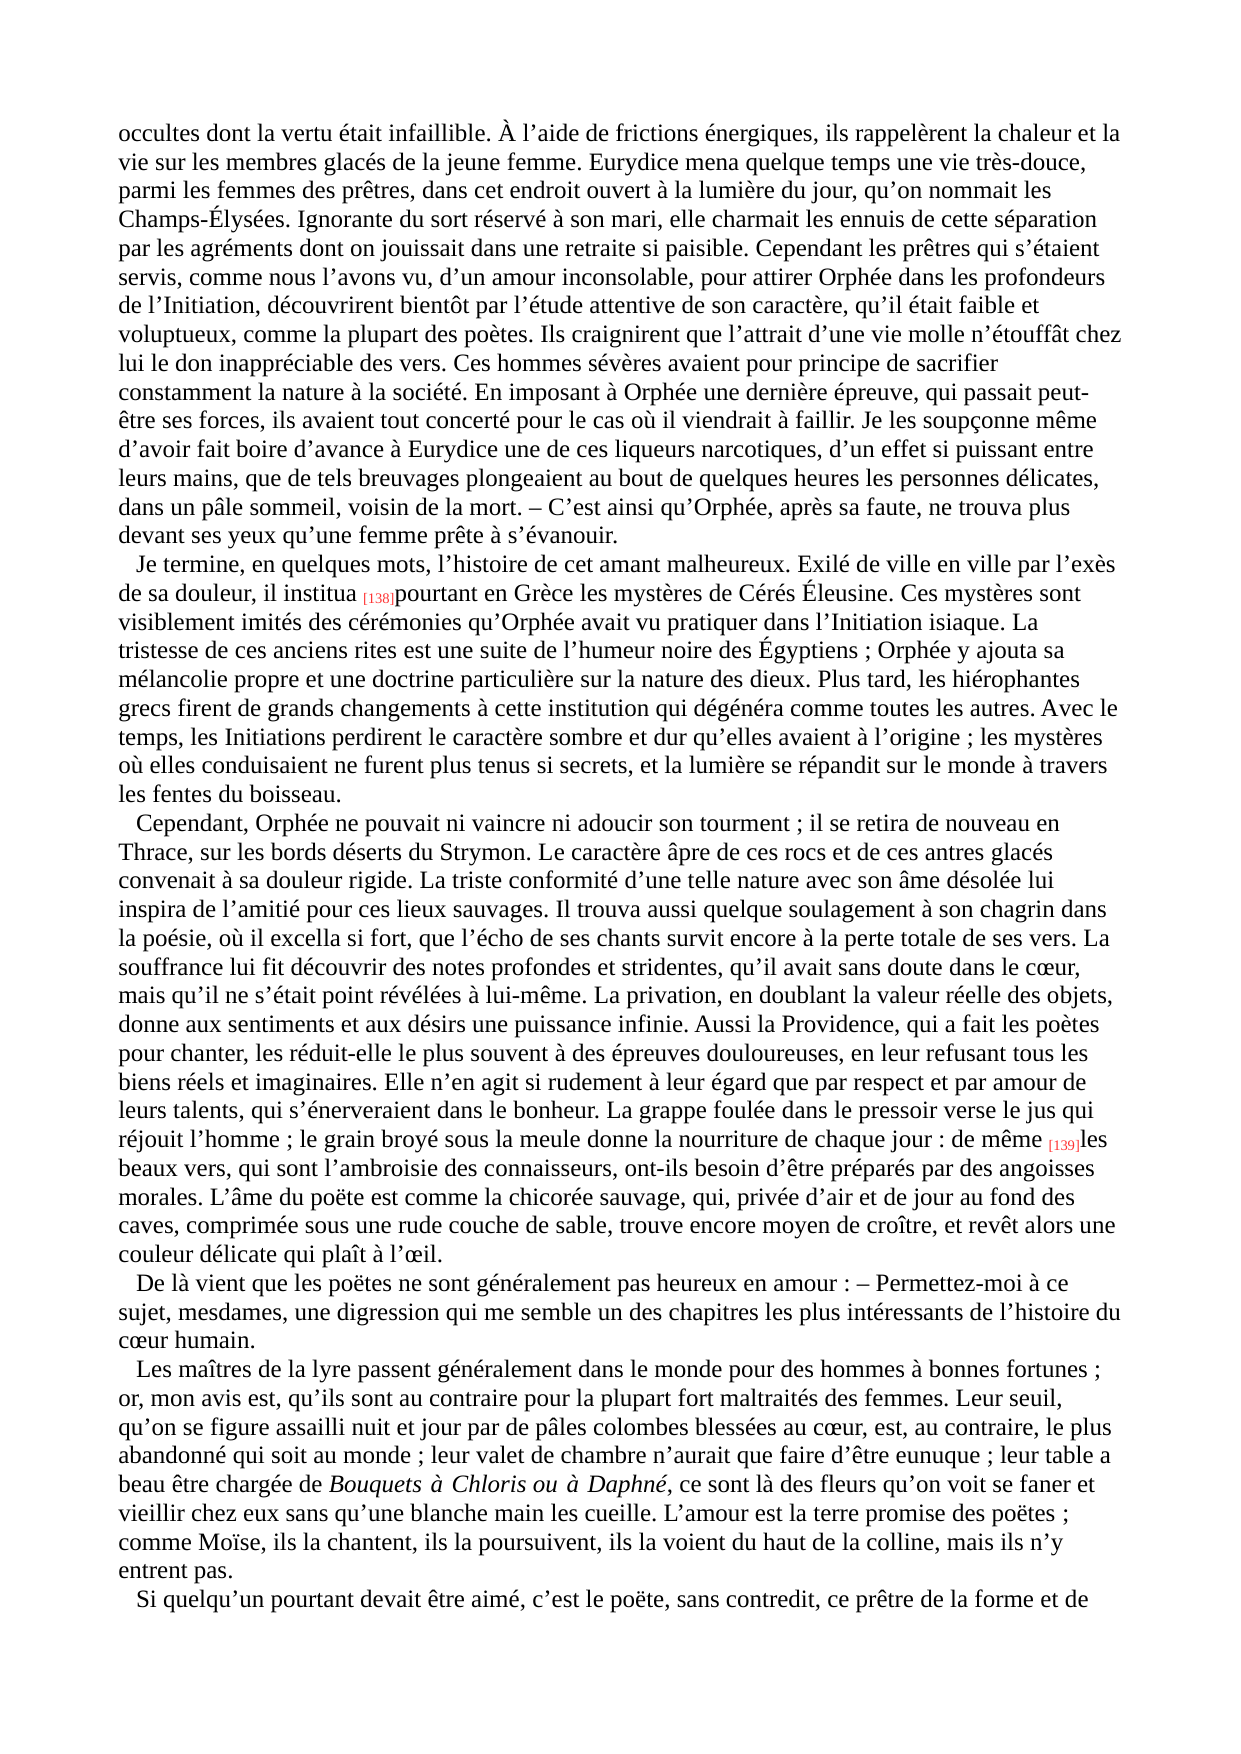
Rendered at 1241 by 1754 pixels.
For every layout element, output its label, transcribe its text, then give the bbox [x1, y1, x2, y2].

text Si quelqu’un pourtant devait être aimé, c’est le poëte, sans contredit, ce prêtre de la forme et de [118, 1584, 1122, 1613]
text Cependant, Orphée ne pouvait ni vaincre ni adoucir son tourment ; il se retira de nouveau en Thrace, sur les bords déserts du Strymon. Le caractère âpre de ces rocs et de ces antres glacés convenait à sa douleur rigide. La triste conformité d’une telle nature avec son âme désolée lui inspira de l’amitié pour ces lieux sauvages. Il trouva aussi quelque soulagement à son chagrin dans la poésie, où il excella si fort, que l’écho de ses chants survit encore à la perte totale de ses vers. La souffrance lui fit découvrir des notes profondes et stridentes, qu’il avait sans doute dans le cœur, mais qu’il ne s’était point révélées à lui-même. La privation, en doublant la valeur réelle des objets, donne aux sentiments et aux désirs une puissance infinie. Aussi la Providence, qui a fait les poètes pour chanter, les réduit-elle le plus souvent à des épreuves douloureuses, en leur refusant tous les biens réels et imaginaires. Elle n’en agit si rudement à leur égard que par respect et par amour de leurs talents, qui s’énerveraient dans le bonheur. La grappe foulée dans le pressoir verse le jus qui réjouit l’homme ; le grain broyé sous la meule donne la nourriture de chaque jour : de même [139]les beaux vers, qui sont l’ambroisie des connaisseurs, ont-ils besoin d’être préparés par des angoisses morales. L’âme du poëte est comme la chicorée sauvage, qui, privée d’air et de jour au fond des caves, comprimée sous une rude couche de sable, trouve encore moyen de croître, et revêt alors une couleur délicate qui plaît à l’œil. [118, 808, 1122, 1268]
text De là vient que les poëtes ne sont généralement pas heureux en amour : – Permettez-moi à ce sujet, mesdames, une digression qui me semble un des chapitres les plus intéressants de l’histoire du cœur humain. [118, 1268, 1122, 1354]
text Je termine, en quelques mots, l’histoire de cet amant malheureux. Exilé de ville en ville par l’exès de sa douleur, il institua [138]pourtant en Grèce les mystères de Cérés Éleusine. Ces mystères sont visiblement imités des cérémonies qu’Orphée avait vu pratiquer dans l’Initiation isiaque. La tristesse de ces anciens rites est une suite de l’humeur noire des Égyptiens ; Orphée y ajouta sa mélancolie propre et une doctrine particulière sur la nature des dieux. Plus tard, les hiérophantes grecs firent de grands changements à cette institution qui dégénéra comme toutes les autres. Avec le temps, les Initiations perdirent le caractère sombre et dur qu’elles avaient à l’origine ; les mystères où elles conduisaient ne furent plus tenus si secrets, et la lumière se répandit sur le monde à travers les fentes du boisseau. [118, 549, 1122, 808]
text Les maîtres de la lyre passent généralement dans le monde pour des hommes à bonnes fortunes ; or, mon avis est, qu’ils sont au contraire pour la plupart fort maltraités des femmes. Leur seuil, qu’on se figure assailli nuit et jour par de pâles colombes blessées au cœur, est, au contraire, le plus abandonné qui soit au monde ; leur valet de chambre n’aurait que faire d’être eunuque ; leur table a beau être chargée de Bouquets à Chloris ou à Daphné, ce sont là des fleurs qu’on voit se faner et vieillir chez eux sans qu’une blanche main les cueille. L’amour est la terre promise des poëtes ; comme Moïse, ils la chantent, ils la poursuivent, ils la voient du haut de la colline, mais ils n’y entrent pas. [118, 1354, 1122, 1584]
text occultes dont la vertu était infaillible. À l’aide de frictions énergiques, ils rappelèrent la chaleur et la vie sur les membres glacés de la jeune femme. Eurydice mena quelque temps une vie très-douce, parmi les femmes des prêtres, dans cet endroit ouvert à la lumière du jour, qu’on nommait les Champs-Élysées. Ignorante du sort réservé à son mari, elle charmait les ennuis de cette séparation par les agréments dont on jouissait dans une retraite si paisible. Cependant les prêtres qui s’étaient servis, comme nous l’avons vu, d’un amour inconsolable, pour attirer Orphée dans les profondeurs de l’Initiation, découvrirent bientôt par l’étude attentive de son caractère, qu’il était faible et voluptueux, comme la plupart des poètes. Ils craignirent que l’attrait d’une vie molle n’étouffât chez lui le don inappréciable des vers. Ces hommes sévères avaient pour principe de sacrifier constamment la nature à la société. En imposant à Orphée une dernière épreuve, qui passait peut-être ses forces, ils avaient tout concerté pour le cas où il viendrait à faillir. Je les soupçonne même d’avoir fait boire d’avance à Eurydice une de ces liqueurs narcotiques, d’un effet si puissant entre leurs mains, que de tels breuvages plongeaient au bout de quelques heures les personnes délicates, dans un pâle sommeil, voisin de la mort. – C’est ainsi qu’Orphée, après sa faute, ne trouva plus devant ses yeux qu’une femme prête à s’évanouir. [118, 118, 1122, 549]
